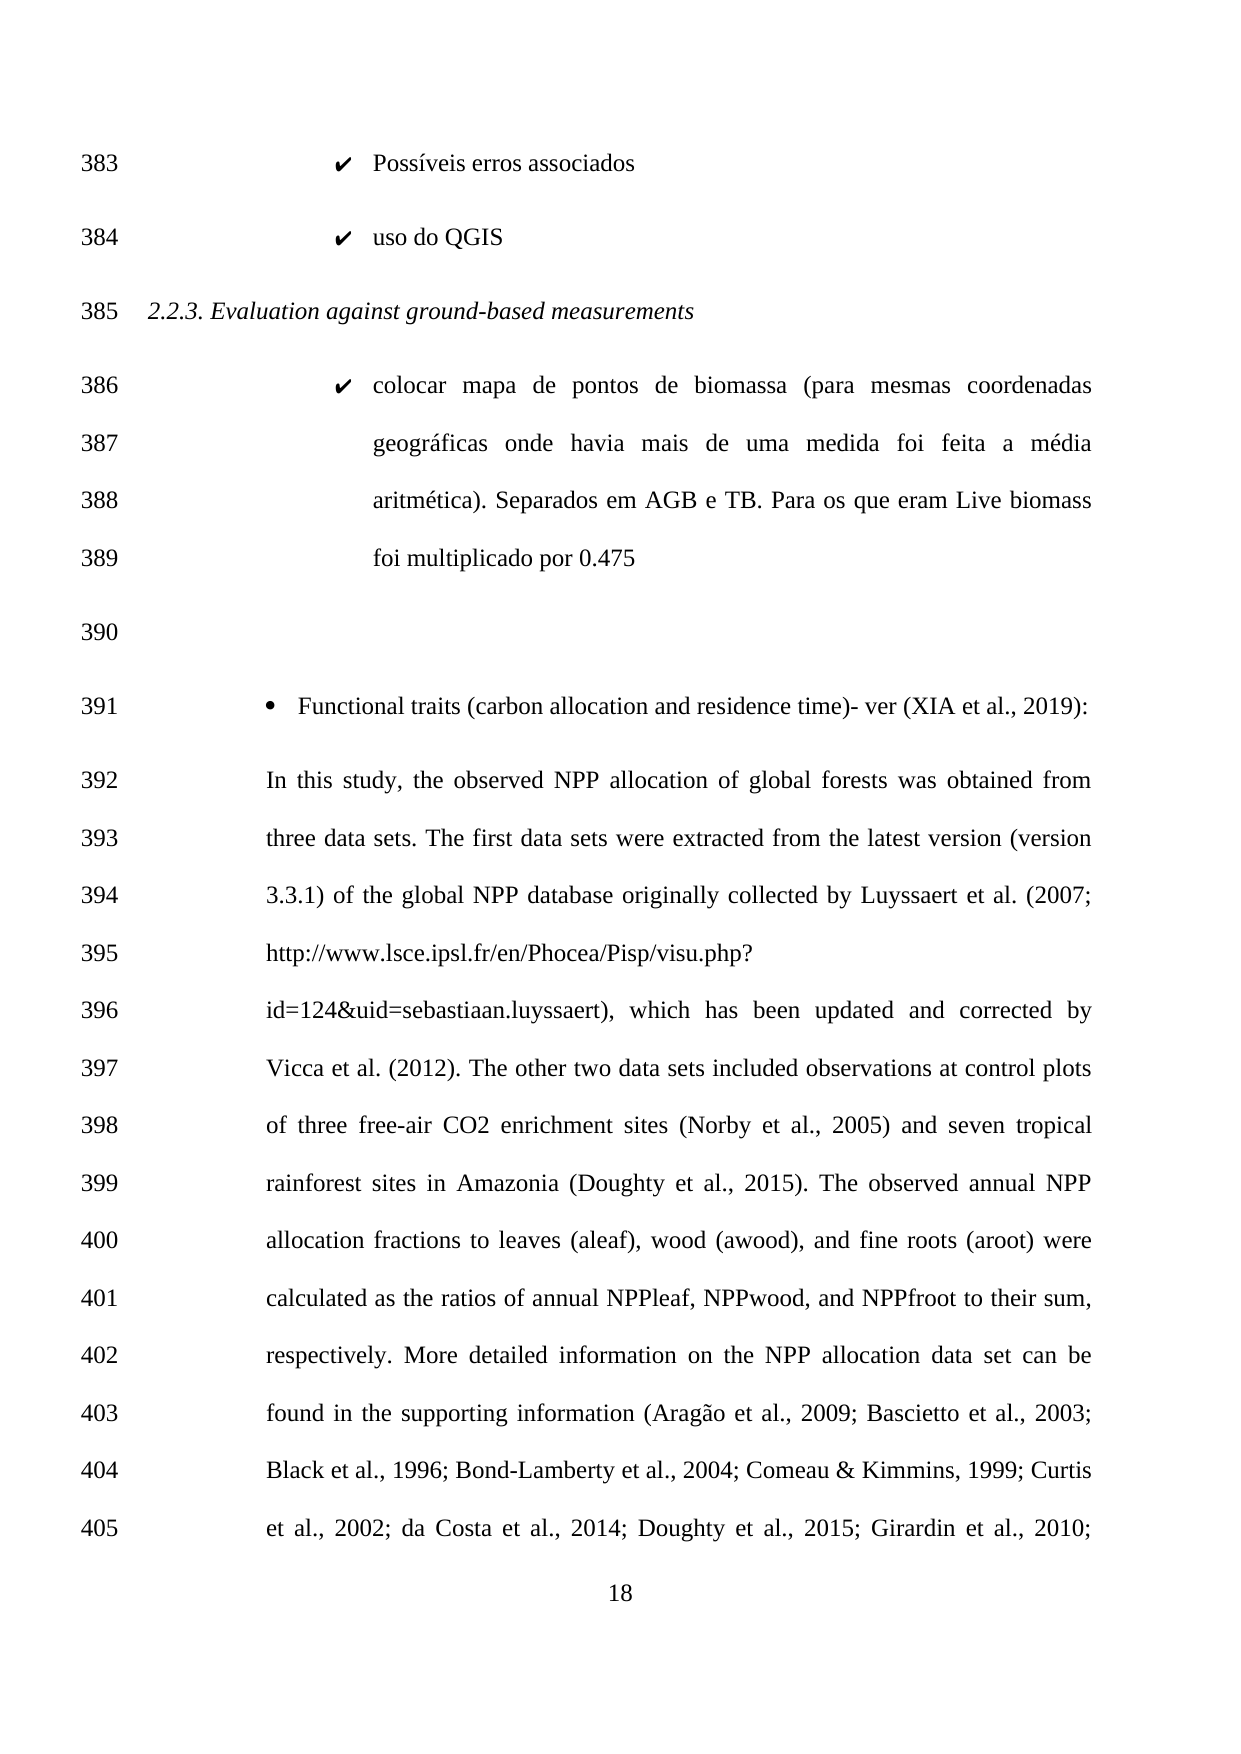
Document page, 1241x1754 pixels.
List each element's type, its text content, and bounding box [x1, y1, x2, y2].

list In this study, the observed NPP allocation of global forests was obtained from three data sets. The first data sets were extracted from the latest version (version 3.3.1) of the global NPP database originally collected by Luyssaert et al. (2007; http://www.lsce.ipsl.fr/en/Phocea/Pisp/visu.php?id=124&uid=sebastiaan.luyssaert), which has been updated and corrected by Vicca et al. (2012). The other two data sets included observations at control plots of three free‐air CO2 enrichment sites (Norby et al., 2005) and seven tropical rainforest sites in Amazonia (Doughty et al., 2015). The observed annual NPP allocation fractions to leaves (aleaf), wood (awood), and fine roots (aroot) were calculated as the ratios of annual NPPleaf, NPPwood, and NPPfroot to their sum, respectively. More detailed information on the NPP allocation data set can be found in the supporting information (Aragão et al., 2009; Bascietto et al., 2003; Black et al., 1996; Bond‐Lamberty et al., 2004; Comeau & Kimmins, 1999; Curtis et al., 2002; da Costa et al., 2014; Doughty et al., 2015; Girardin et al., 2010; [266, 765, 1093, 1541]
list uso do QGIS [335, 222, 1093, 251]
list colocar mapa de pontos de biomassa (para mesmas coordenadas geográficas onde havia mais de uma medida foi feita a média aritmética). Separados em AGB e TB. Para os que eram Live biomass foi multiplicado por 0.475 [335, 370, 1093, 571]
list Possíveis erros associados [335, 148, 1093, 176]
list Functional traits (carbon allocation and residence time)- ver (XIA et al., 2019): [266, 691, 1093, 720]
text 2.2.3. Evaluation against ground-based measurements [148, 296, 1093, 325]
